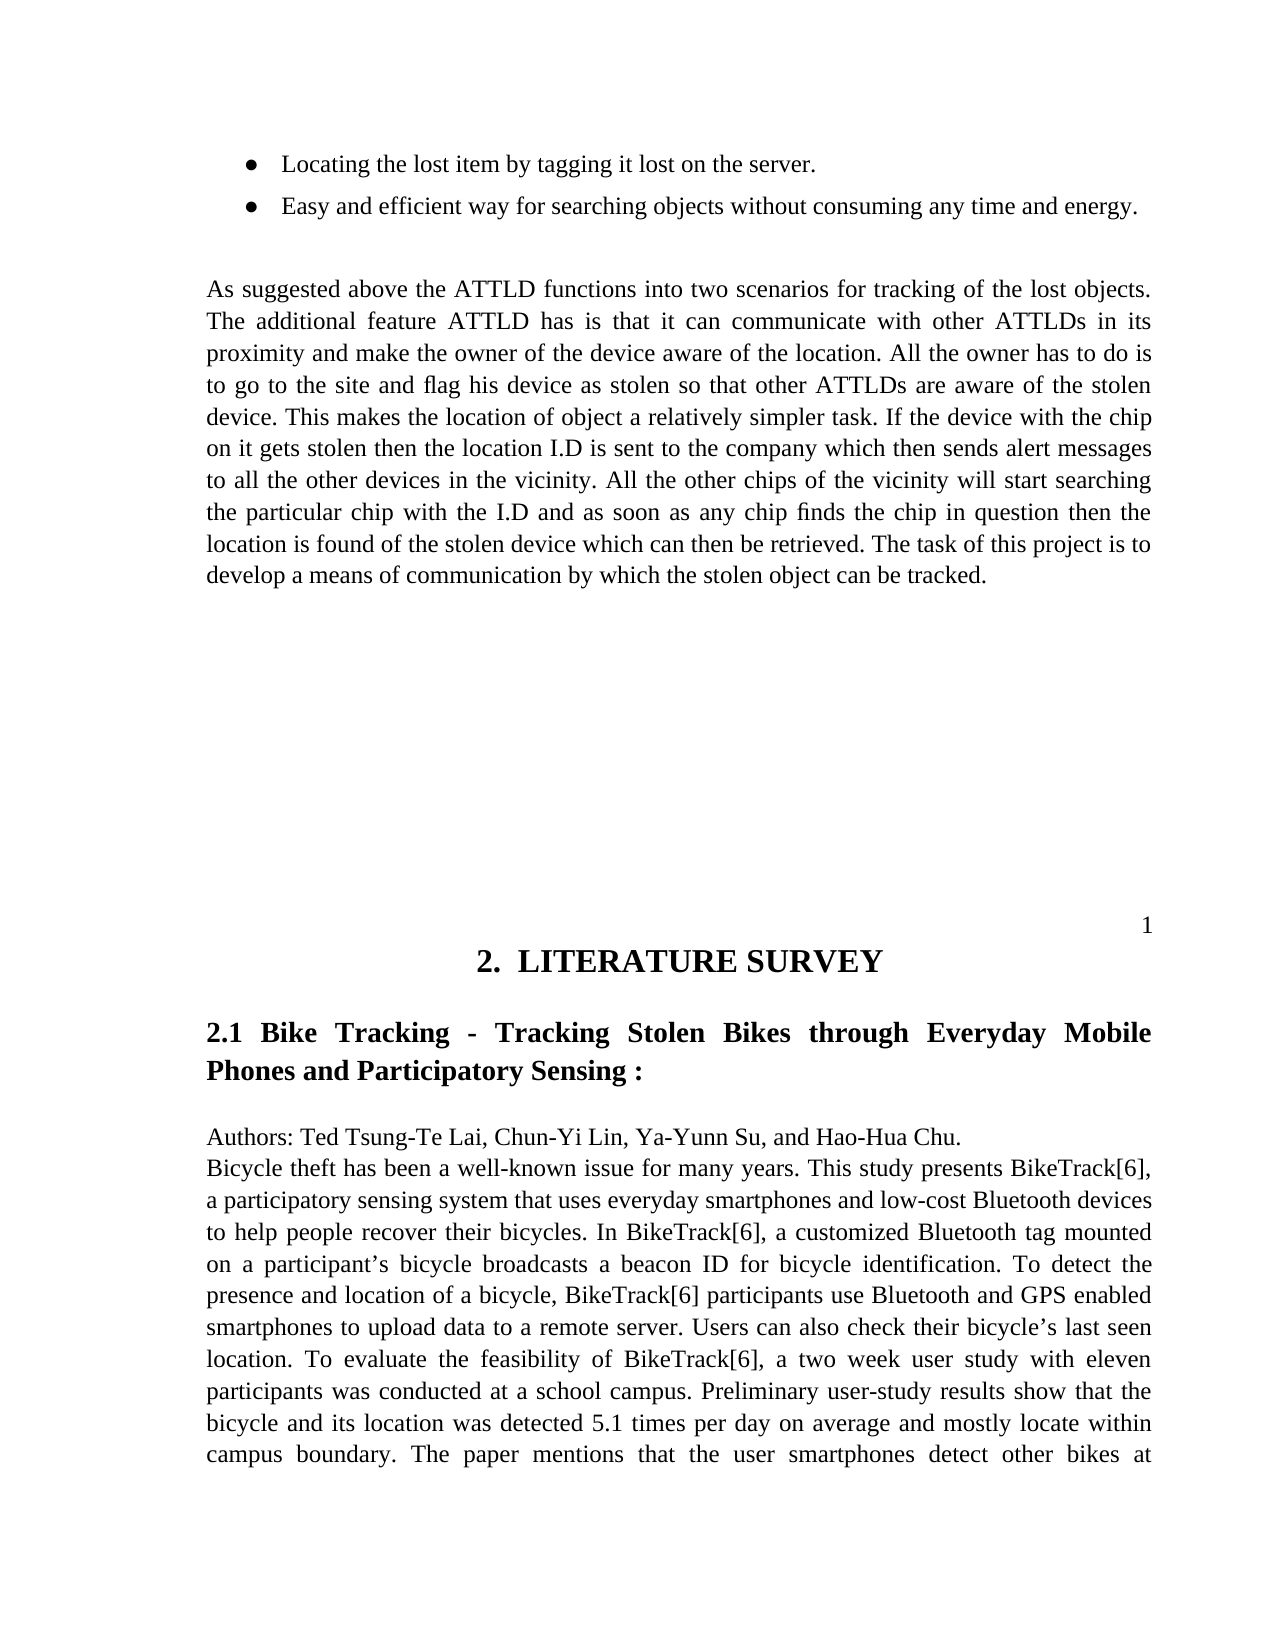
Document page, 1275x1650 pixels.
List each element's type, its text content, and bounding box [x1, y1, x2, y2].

list Easy and efficient way for searching objects without consuming any time and energy. [244, 192, 1153, 220]
text Bicycle theft has been a well-known issue for many years. This study presents BikeTrack[6], a participatory sensing system that uses everyday smartphones and low-cost Bluetooth devices to help people recover their bicycles. In BikeTrack[6], a customized Bluetooth tag mounted on a participant’s bicycle broadcasts a beacon ID for bicycle identification. To detect the presence and location of a bicycle, BikeTrack[6] participants use Bluetooth and GPS enabled smartphones to upload data to a remote server. Users can also check their bicycle’s last seen location. To evaluate the feasibility of BikeTrack[6], a two week user study with eleven participants was conducted at a school campus. Preliminary user-study results show that the bicycle and its location was detected 5.1 times per day on average and mostly locate within campus boundary. The paper mentions that the user smartphones detect other bikes at [206, 1154, 1153, 1468]
text 2. LITERATURE SURVEY [206, 943, 1153, 979]
text Authors: Ted Tsung-Te Lai, Chun-Yi Lin, Ya-Yunn Su, and Hao-Hua Chu. [206, 1123, 1153, 1151]
text As suggested above the ATTLD functions into two scenarios for tracking of the lost objects. The additional feature ATTLD has is that it can communicate with other ATTLDs in its proximity and make the owner of the device aware of the location. All the owner has to do is to go to the site and ﬂag his device as stolen so that other ATTLDs are aware of the stolen device. This makes the location of object a relatively simpler task. If the device with the chip on it gets stolen then the location I.D is sent to the company which then sends alert messages to all the other devices in the vicinity. All the other chips of the vicinity will start searching the particular chip with the I.D and as soon as any chip ﬁnds the chip in question then the location is found of the stolen device which can then be retrieved. The task of this project is to develop a means of communication by which the stolen object can be tracked. [206, 276, 1153, 589]
text 2.1 Bike Tracking - Tracking Stolen Bikes through Everyday Mobile Phones and Participatory Sensing : [206, 1017, 1153, 1086]
list Locating the lost item by tagging it lost on the server. [244, 150, 1153, 178]
text 1 [206, 911, 1153, 939]
